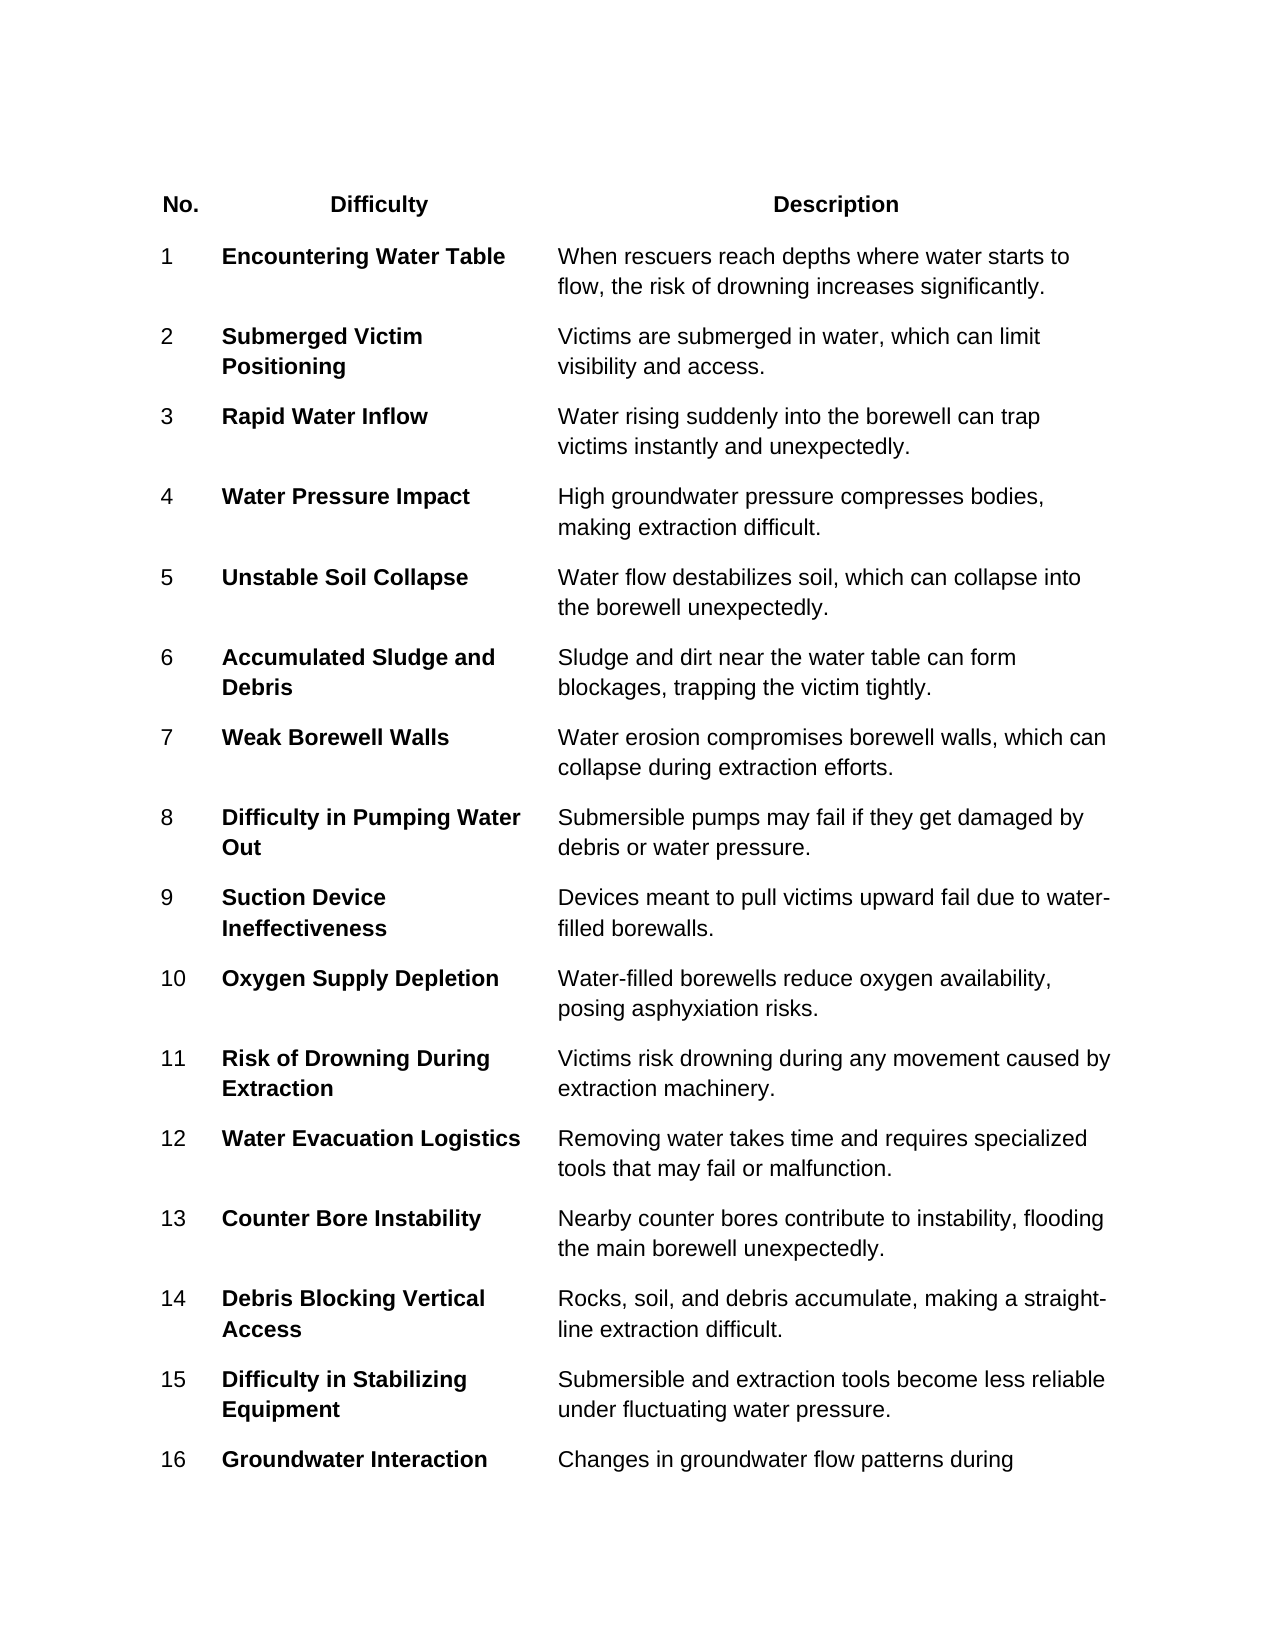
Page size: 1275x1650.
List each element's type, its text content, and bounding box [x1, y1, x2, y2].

table_cell Suction Device Ineffectiveness [211, 874, 547, 954]
table_cell 14 [150, 1275, 211, 1355]
table_cell Water flow destabilizes soil, which can collapse into the borewell unexpectedly. [547, 553, 1125, 633]
table_cell 10 [150, 954, 211, 1034]
table_cell Risk of Drowning During Extraction [211, 1034, 547, 1114]
table_cell 11 [150, 1034, 211, 1114]
table_cell Difficulty in Stabilizing Equipment [211, 1355, 547, 1435]
table_header No. [150, 180, 211, 232]
table_cell 3 [150, 393, 211, 473]
table_cell 5 [150, 553, 211, 633]
table_cell Water-filled borewells reduce oxygen availability, posing asphyxiation risks. [547, 954, 1125, 1034]
table_cell Accumulated Sludge and Debris [211, 633, 547, 713]
table_cell High groundwater pressure compresses bodies, making extraction difficult. [547, 473, 1125, 553]
table_cell Difficulty in Pumping Water Out [211, 794, 547, 874]
table_cell Victims are submerged in water, which can limit visibility and access. [547, 313, 1125, 393]
table_cell Rapid Water Inflow [211, 393, 547, 473]
table_cell Devices meant to pull victims upward fail due to water-filled borewalls. [547, 874, 1125, 954]
table_cell 2 [150, 313, 211, 393]
table_header Difficulty [211, 180, 547, 232]
table_cell Debris Blocking Vertical Access [211, 1275, 547, 1355]
table_cell 4 [150, 473, 211, 553]
table_cell Submersible and extraction tools become less reliable under fluctuating water pressure. [547, 1355, 1125, 1435]
table_cell 13 [150, 1195, 211, 1275]
table_cell 15 [150, 1355, 211, 1435]
table_cell Encountering Water Table [211, 232, 547, 312]
table_cell Water Evacuation Logistics [211, 1115, 547, 1195]
table_cell Weak Borewell Walls [211, 714, 547, 794]
table_cell 9 [150, 874, 211, 954]
table_cell Nearby counter bores contribute to instability, flooding the main borewell unexpectedly. [547, 1195, 1125, 1275]
table_cell Water rising suddenly into the borewell can trap victims instantly and unexpectedly. [547, 393, 1125, 473]
table_cell Oxygen Supply Depletion [211, 954, 547, 1034]
table_header Description [547, 180, 1125, 232]
table_cell 8 [150, 794, 211, 874]
table_cell 1 [150, 232, 211, 312]
table_cell Water Pressure Impact [211, 473, 547, 553]
table_cell Submerged Victim Positioning [211, 313, 547, 393]
table_cell Changes in groundwater flow patterns during [547, 1435, 1125, 1500]
table_cell When rescuers reach depths where water starts to flow, the risk of drowning increases significantly. [547, 232, 1125, 312]
table_cell 6 [150, 633, 211, 713]
table_cell Sludge and dirt near the water table can form blockages, trapping the victim tightly. [547, 633, 1125, 713]
table_cell Victims risk drowning during any movement caused by extraction machinery. [547, 1034, 1125, 1114]
table_cell Removing water takes time and requires specialized tools that may fail or malfunction. [547, 1115, 1125, 1195]
table_cell Submersible pumps may fail if they get damaged by debris or water pressure. [547, 794, 1125, 874]
table_cell 7 [150, 714, 211, 794]
table_cell 12 [150, 1115, 211, 1195]
table_cell Groundwater Interaction [211, 1435, 547, 1500]
table_cell Water erosion compromises borewell walls, which can collapse during extraction efforts. [547, 714, 1125, 794]
table_cell Rocks, soil, and debris accumulate, making a straight-line extraction difficult. [547, 1275, 1125, 1355]
table_cell Unstable Soil Collapse [211, 553, 547, 633]
table_cell 16 [150, 1435, 211, 1500]
table_cell Counter Bore Instability [211, 1195, 547, 1275]
